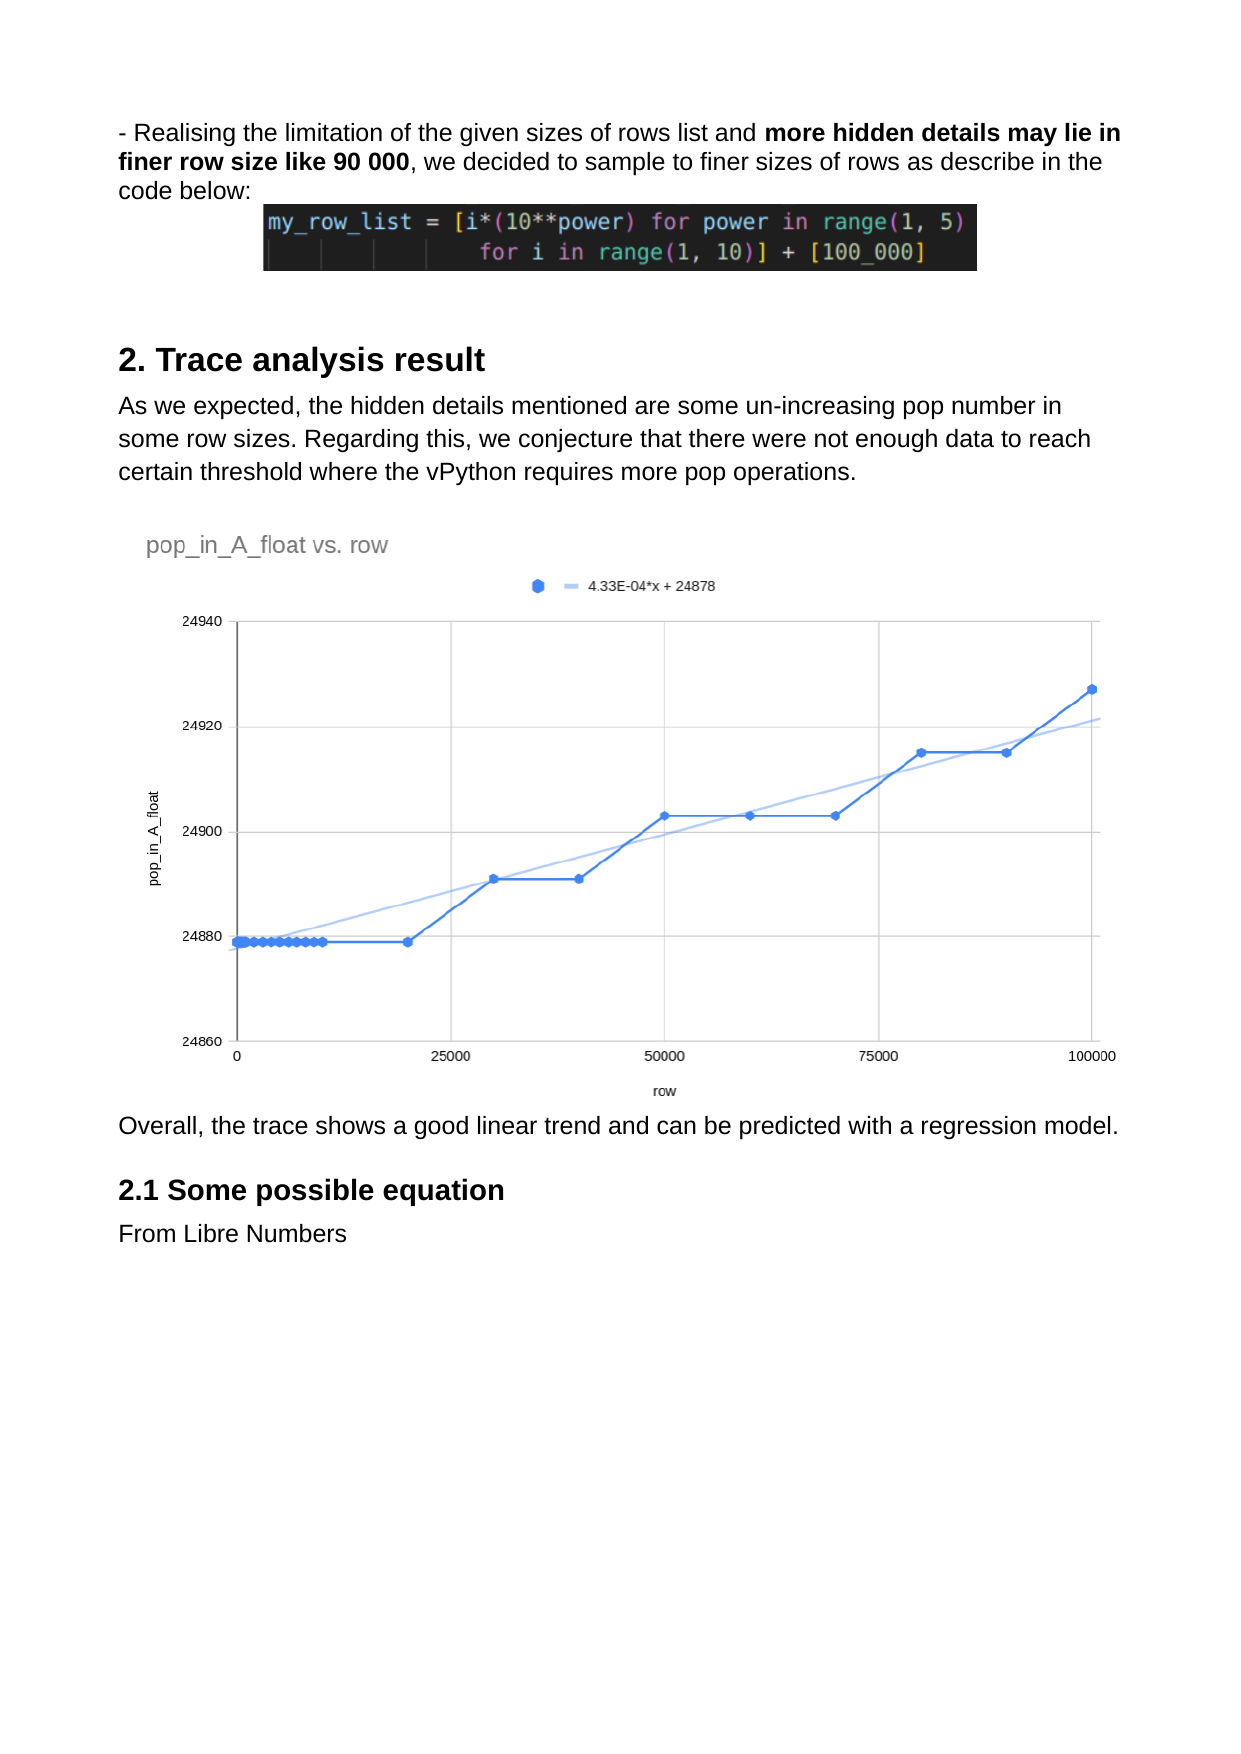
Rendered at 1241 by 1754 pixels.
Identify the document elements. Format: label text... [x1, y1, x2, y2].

subtitle 2. Trace analysis result [118, 340, 1122, 379]
text As we expected, the hidden details mentioned are some un-increasing pop number in some row sizes. Regarding this, we conjecture that there were not enough data to reach certain threshold where the vPython requires more pop operations. [118, 391, 1122, 486]
text From Libre Numbers [118, 1219, 1122, 1248]
picture [263, 204, 977, 271]
text - Realising the limitation of the given sizes of rows list and more hidden details may lie in finer row size like 90 000, we decided to sample to finer sizes of rows as describe in the code below: [118, 118, 1122, 204]
subtitle 2.1 Some possible equation [118, 1173, 1122, 1207]
picture [118, 505, 1123, 1107]
text Overall, the trace shows a good linear trend and can be predicted with a regression model. [118, 1107, 1122, 1140]
